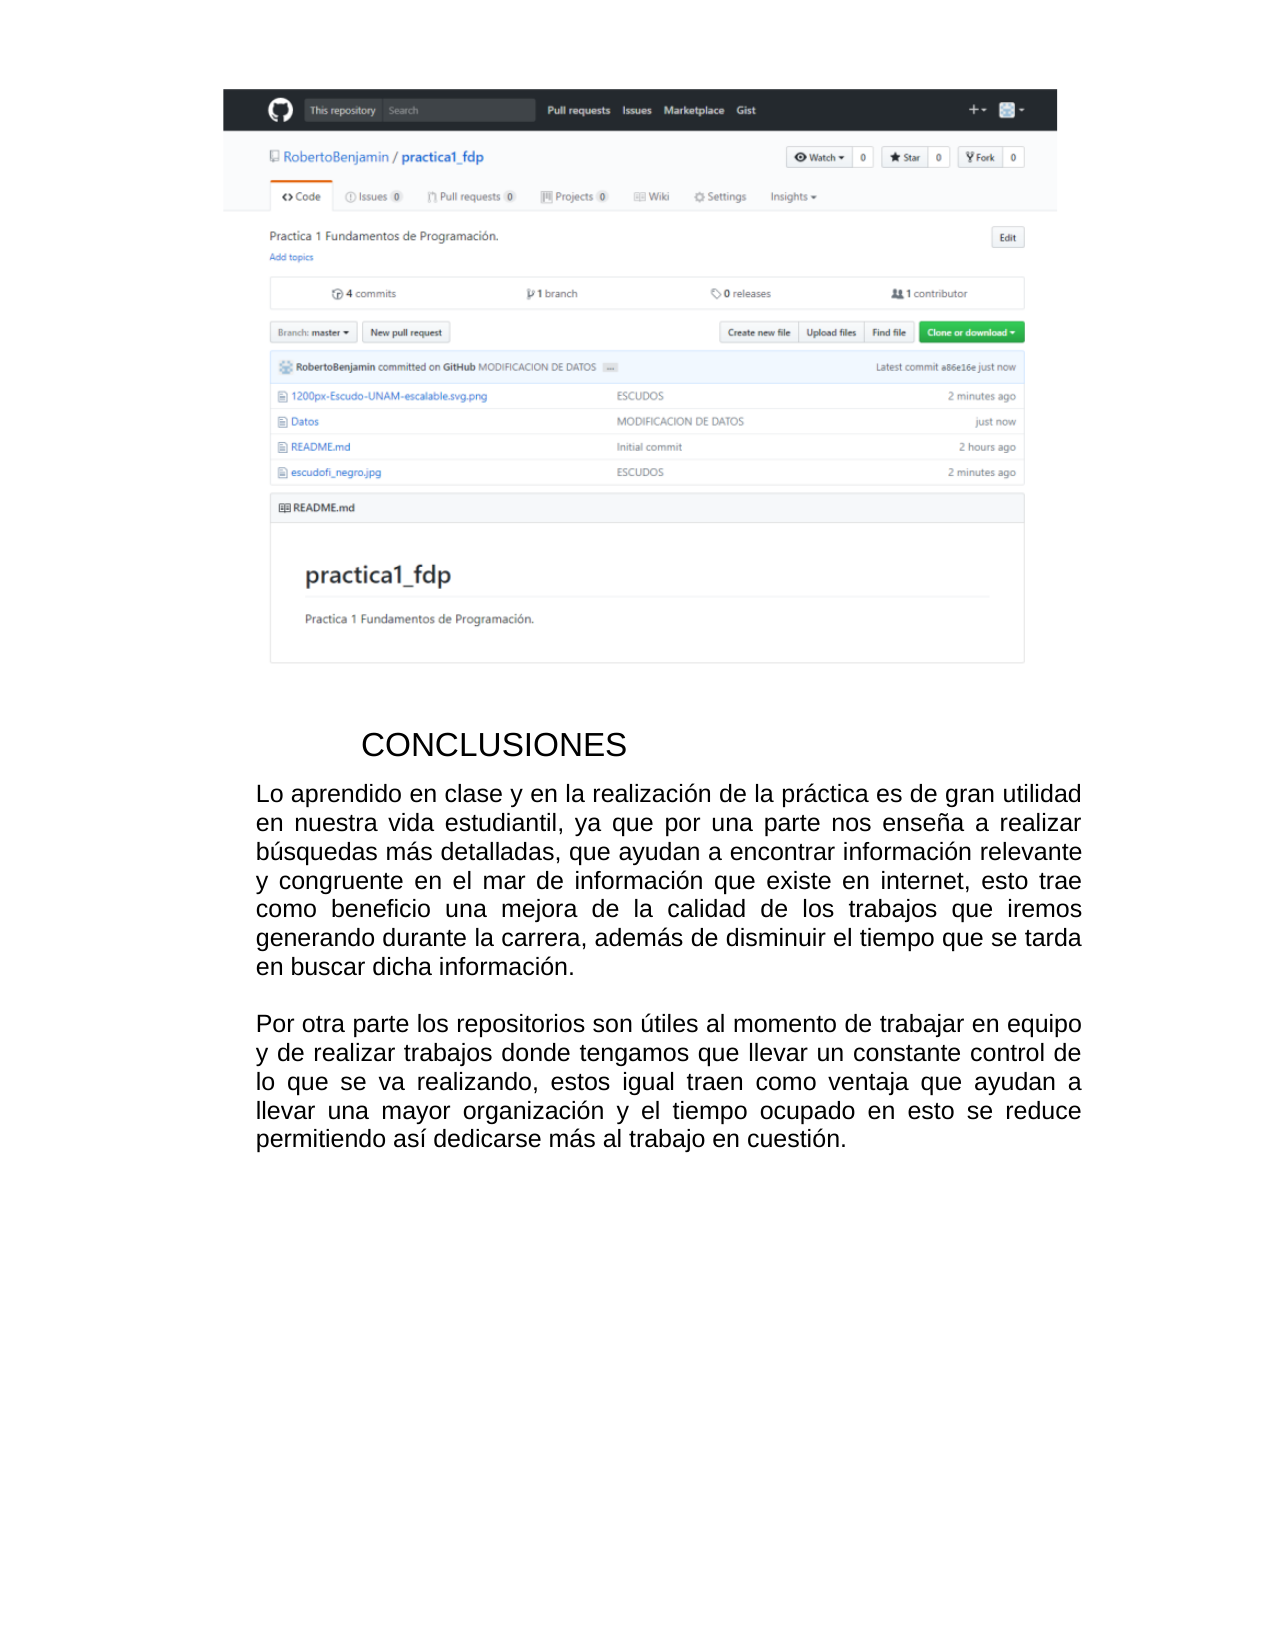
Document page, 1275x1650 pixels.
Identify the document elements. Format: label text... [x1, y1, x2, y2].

list Por otra parte los repositorios son útiles al momento de trabajar en equipo y de realizar trabajos donde tengamos que llevar un constante control de lo que se va realizando, estos igual traen como ventaja que ayudan a llevar una mayor organización y el tiempo ocupado en esto se reduce permitiendo así dedicarse más al trabajo en cuestión. [256, 1009, 1084, 1153]
list Lo aprendido en clase y en la realización de la práctica es de gran utilidad en nuestra vida estudiantil, ya que por una parte nos enseña a realizar búsquedas más detalladas, que ayudan a encontrar información relevante y congruente en el mar de información que existe en internet, esto trae como beneficio una mejora de la calidad de los trabajos que iremos generando durante la carrera, además de disminuir el tiempo que se tarda en buscar dicha información. [256, 779, 1084, 981]
text CONCLUSIONES [292, 725, 696, 763]
